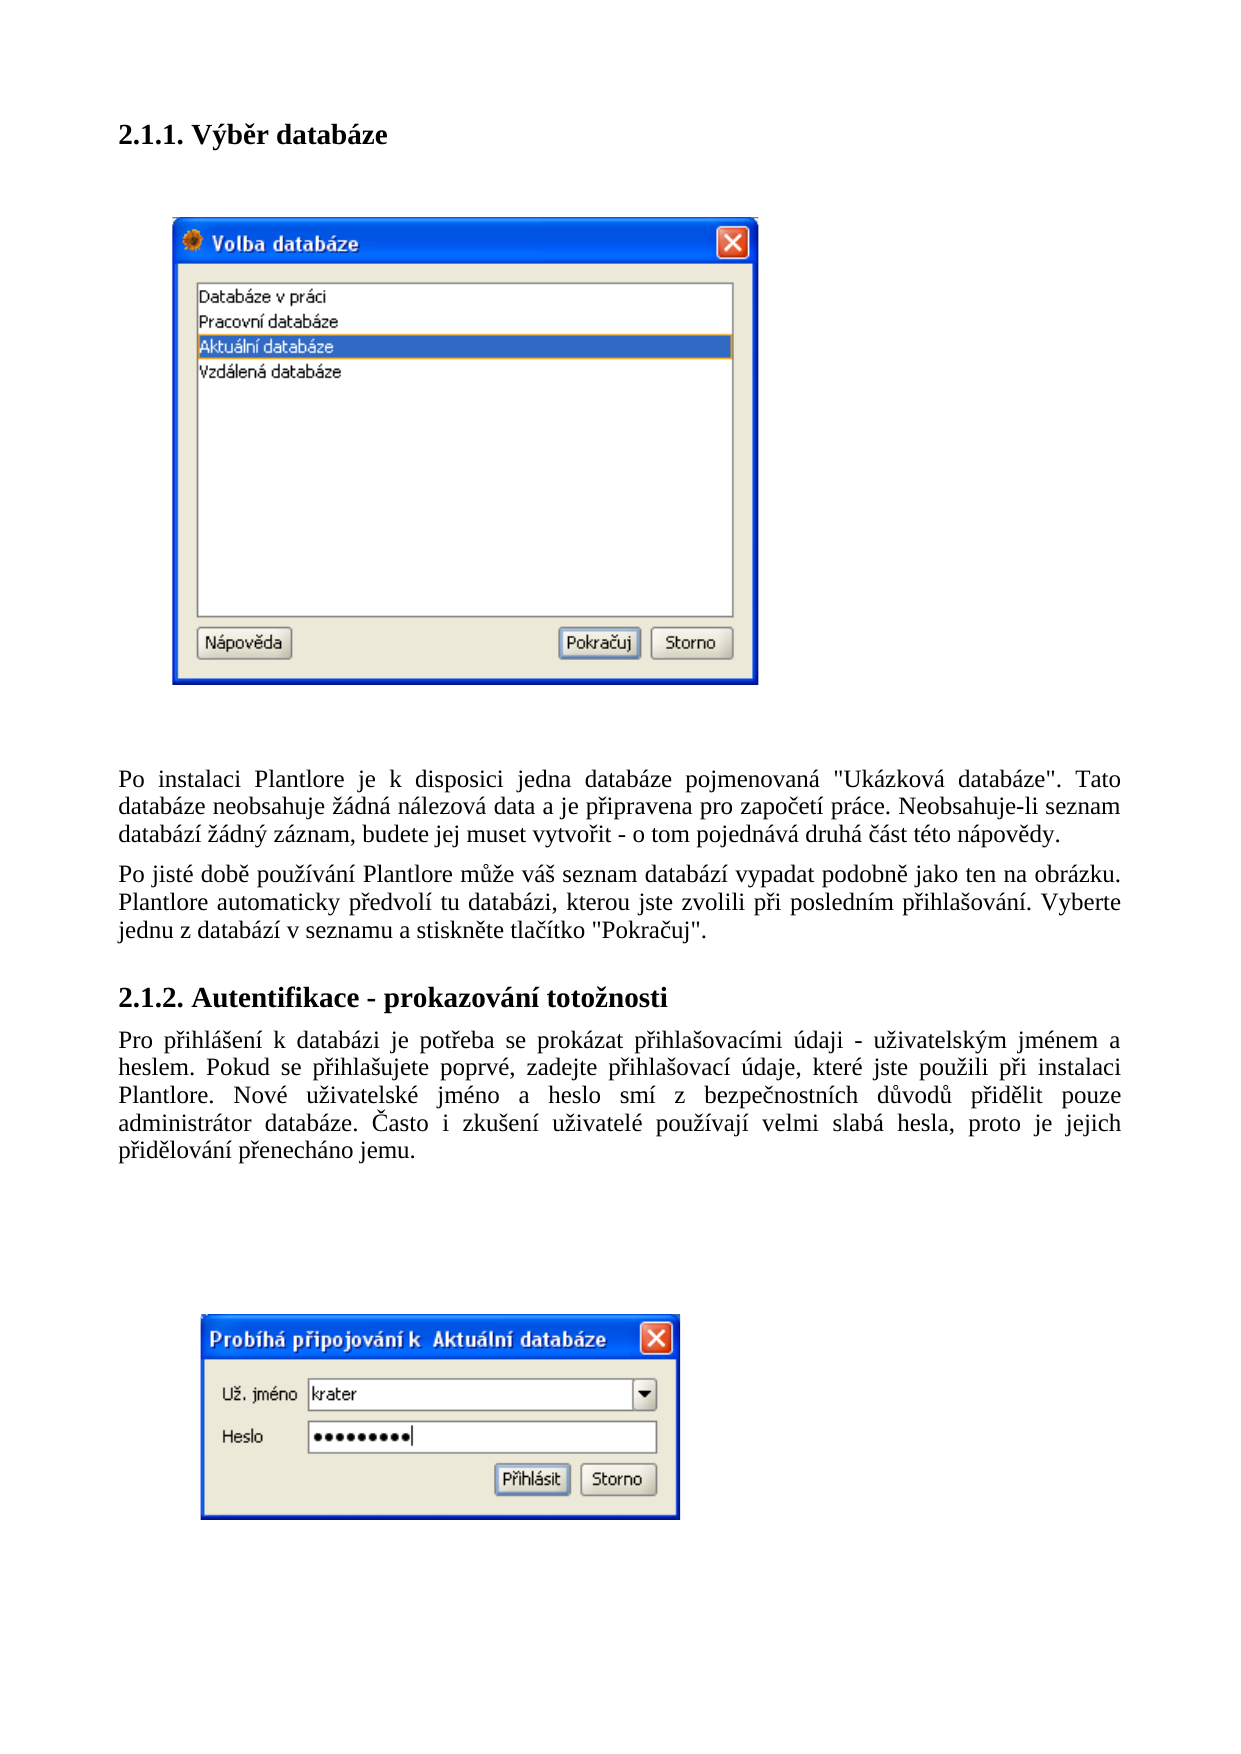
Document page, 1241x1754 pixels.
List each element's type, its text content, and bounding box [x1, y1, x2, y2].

text Po instalaci Plantlore je k disposici jedna databáze pojmenovaná "Ukázková databáze". Tato databáze neobsahuje žádná nálezová data a je připravena pro započetí práce. Neobsahuje-li seznam databází žádný záznam, budete jej muset vytvořit - o tom pojednává druhá část této nápovědy. [118, 765, 1122, 848]
picture [172, 217, 759, 685]
text Pro přihlášení k databázi je potřeba se prokázat přihlašovacími údaji - uživatelským jménem a heslem. Pokud se přihlašujete poprvé, zadejte přihlašovací údaje, které jste použili při instalaci Plantlore. Nové uživatelské jméno a heslo smí z bezpečnostních důvodů přidělit pouze administrátor databáze. Často i zkušení uživatelé používají velmi slabá hesla, proto je jejich přidělování přenecháno jemu. [118, 1026, 1122, 1164]
picture [200, 1314, 681, 1520]
subtitle 2.1.1. Výběr databáze [118, 118, 1122, 150]
subtitle 2.1.2. Autentifikace - prokazování totožnosti [118, 981, 1122, 1013]
text Po jisté době používání Plantlore může váš seznam databází vypadat podobně jako ten na obrázku. Plantlore automaticky předvolí tu databázi, kterou jste zvolili při posledním přihlašování. Vyberte jednu z databází v seznamu a stiskněte tlačítko "Pokračuj". [118, 860, 1122, 943]
